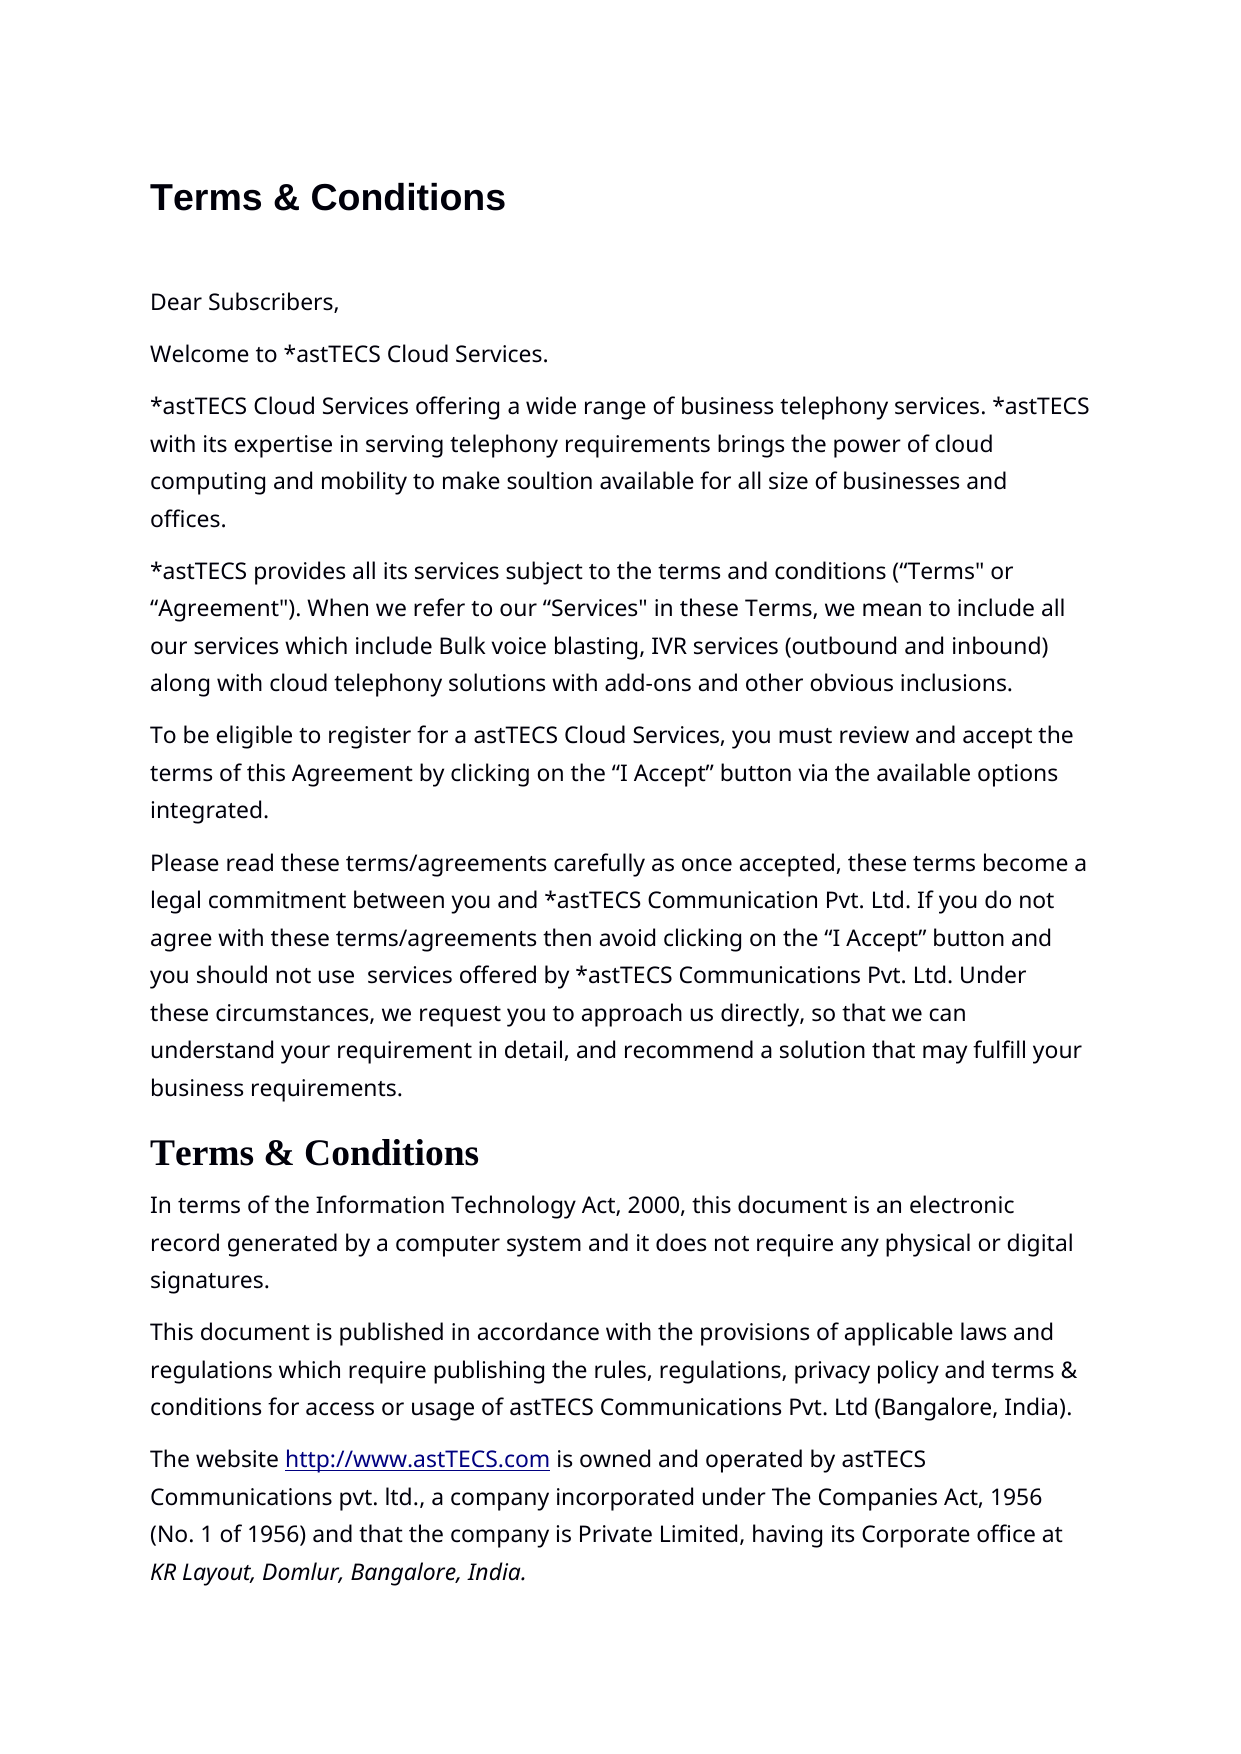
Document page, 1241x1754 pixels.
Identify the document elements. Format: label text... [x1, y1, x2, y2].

text In terms of the Information Technology Act, 2000, this document is an electronic record generated by a computer system and it does not require any physical or digital signatures. [150, 1189, 1090, 1295]
text To be eligible to register for a astTECS Cloud Services, you must review and accept the terms of this Agreement by clicking on the “I Accept” button via the available options integrated. [150, 719, 1090, 826]
text *astTECS provides all its services subject to the terms and conditions (“Terms" or “Agreement"). When we refer to our “Services" in these Terms, we mean to include all our services which include Bulk voice blasting, IVR services (outbound and inbound) along with cloud telephony solutions with add-ons and other obvious inclusions. [150, 555, 1090, 699]
text Welcome to *astTECS Cloud Services. [150, 338, 1090, 369]
subtitle Terms & Conditions [150, 175, 1090, 218]
text *astTECS Cloud Services offering a wide range of business telephony services. *astTECS with its expertise in serving telephony requirements brings the power of cloud computing and mobility to make soultion available for all size of businesses and offices. [150, 390, 1090, 534]
text Dear Subscribers, [150, 286, 1090, 317]
subtitle Terms & Conditions [150, 1130, 1090, 1173]
text The website http://www.astTECS.com is owned and operated by astTECS Communications pvt. ltd., a company incorporated under The Companies Act, 1956 (No. 1 of 1956) and that the company is Private Limited, having its Corporate office at KR Layout, Domlur, Bangalore, India. [150, 1443, 1090, 1587]
text Please read these terms/agreements carefully as once accepted, these terms become a legal commitment between you and *astTECS Communication Pvt. Ltd. If you do not agree with these terms/agreements then avoid clicking on the “I Accept” button and you should not use services offered by *astTECS Communications Pvt. Ltd. Under these circumstances, we request you to approach us directly, so that we can understand your requirement in detail, and recommend a solution that may fulfill your business requirements. [150, 847, 1090, 1103]
text 6 [0, 6, 47, 53]
text This document is published in accordance with the provisions of applicable laws and regulations which require publishing the rules, regulations, privacy policy and terms & conditions for access or usage of astTECS Communications Pvt. Ltd (Bangalore, India). [150, 1316, 1090, 1422]
